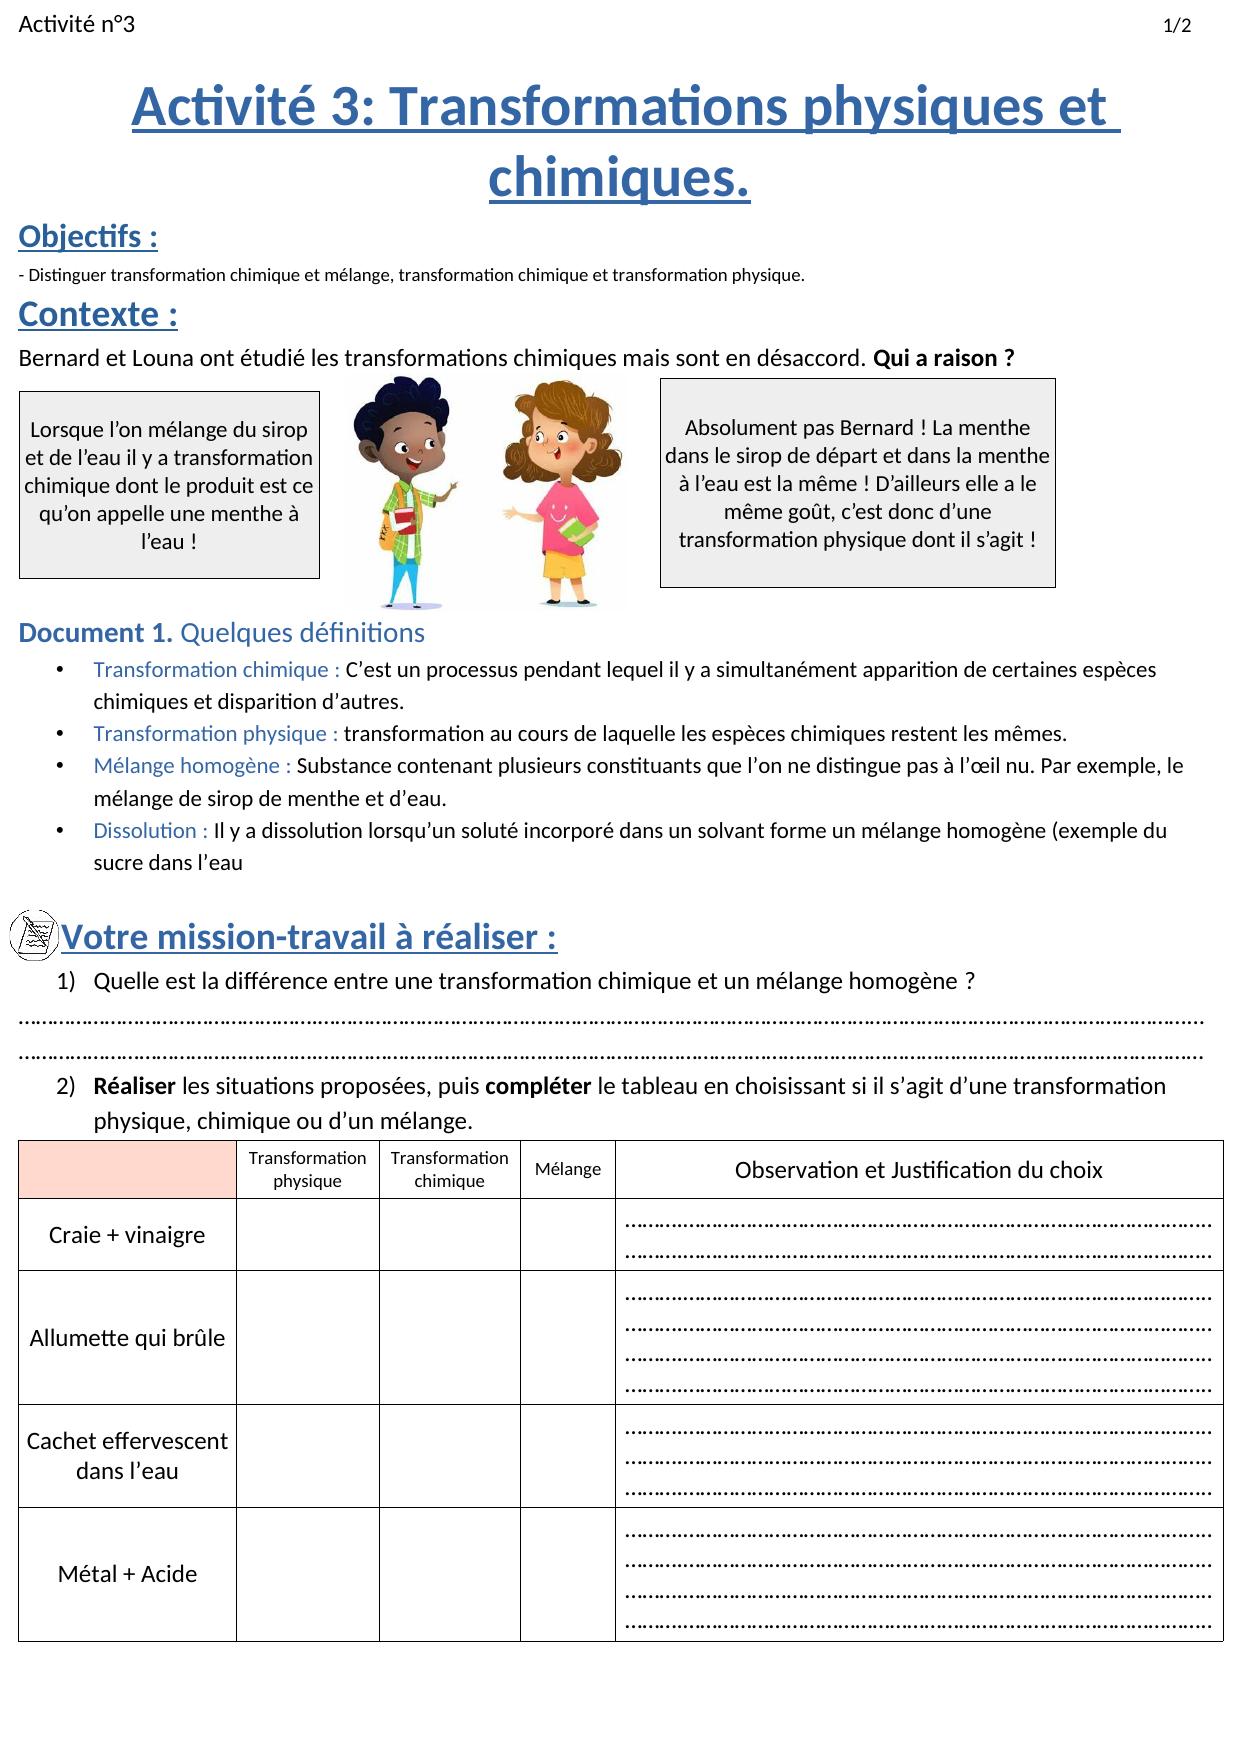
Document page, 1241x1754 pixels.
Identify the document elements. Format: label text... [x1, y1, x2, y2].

table_cell Métal + Acide [19, 1508, 236, 1641]
table_header Mélange [521, 1141, 615, 1198]
table_cell [521, 1508, 615, 1641]
title chimiques. [18, 139, 1221, 211]
text Votre mission-travail à réaliser : [59, 913, 1221, 958]
text Bernard et Louna ont étudié les transformations chimiques mais sont en désaccord. Qui a raison ? [18, 342, 1221, 373]
list Transformation physique : transformation au cours de laquelle les espèces chimiques restent les mêmes. [56, 719, 1221, 747]
list Dissolution : Il y a dissolution lorsqu’un soluté incorporé dans un solvant forme un mélange homogène (exemple du sucre dans l’eau [56, 816, 1221, 876]
table_cell [237, 1508, 379, 1641]
table_cell ……….……………………………………………………………………………….. ……….……………………………………………………………………………….. ……….……………………………………………………………………………….. ……….……………………………………………………………………………….. [616, 1508, 1223, 1641]
table_cell [521, 1199, 615, 1270]
table_cell [237, 1199, 379, 1270]
list Réaliser les situations proposées, puis compléter le tableau en choisissant si il s’agit d’une transformation physique, chimique ou d’un mélange. [56, 1070, 1221, 1136]
picture [344, 373, 628, 611]
table_cell [521, 1271, 615, 1404]
table_cell [380, 1508, 520, 1641]
table_header Transformation chimique [380, 1141, 520, 1198]
text …………………………………………….……………………………………………………………………………………………………….……………………………... [18, 1000, 1221, 1031]
picture [9, 910, 59, 961]
list Quelle est la différence entre une transformation chimique et un mélange homogène ? [56, 965, 1221, 996]
table_header Observation et Justification du choix [616, 1141, 1223, 1198]
table_cell Allumette qui brûle [19, 1271, 236, 1404]
table_cell [521, 1405, 615, 1507]
table_cell [380, 1271, 520, 1404]
table_cell [237, 1271, 379, 1404]
table_header Transformation physique [237, 1141, 379, 1198]
table_header [19, 1141, 236, 1198]
text Contexte : [18, 290, 1221, 336]
text …………………………………………….……………………………………………………………………………………………………….……………………………… [18, 1035, 1221, 1066]
text - Distinguer transformation chimique et mélange, transformation chimique et transformation physique. [18, 263, 1221, 286]
table_cell ……….……………………………………………………………………………….. ……….……………………………………………………………………………….. [616, 1199, 1223, 1270]
list Mélange homogène : Substance contenant plusieurs constituants que l’on ne distingue pas à l’œil nu. Par exemple, le mélange de sirop de menthe et d’eau. [56, 752, 1221, 812]
table_cell [237, 1405, 379, 1507]
text Document 1. Quelques définitions [18, 614, 1221, 650]
table_cell Craie + vinaigre [19, 1199, 236, 1270]
table_cell ……….……………………………………………………………………………….. ……….……………………………………………………………………………….. ……….……………………………………………………………………………….. [616, 1405, 1223, 1507]
text Objectifs : [18, 211, 1221, 257]
table_cell [380, 1405, 520, 1507]
table_cell ……….……………………………………………………………………………….. ……….……………………………………………………………………………….. ……….……………………………………………………………………………….. ……….……………………………………………………………………………….. [616, 1271, 1223, 1404]
table_cell Cachet effervescent dans l’eau [19, 1405, 236, 1507]
list Transformation chimique : C’est un processus pendant lequel il y a simultanément apparition de certaines espèces chimiques et disparition d’autres. [56, 655, 1221, 715]
title Activité 3: Transformations physiques et [18, 68, 1221, 139]
table_cell [380, 1199, 520, 1270]
